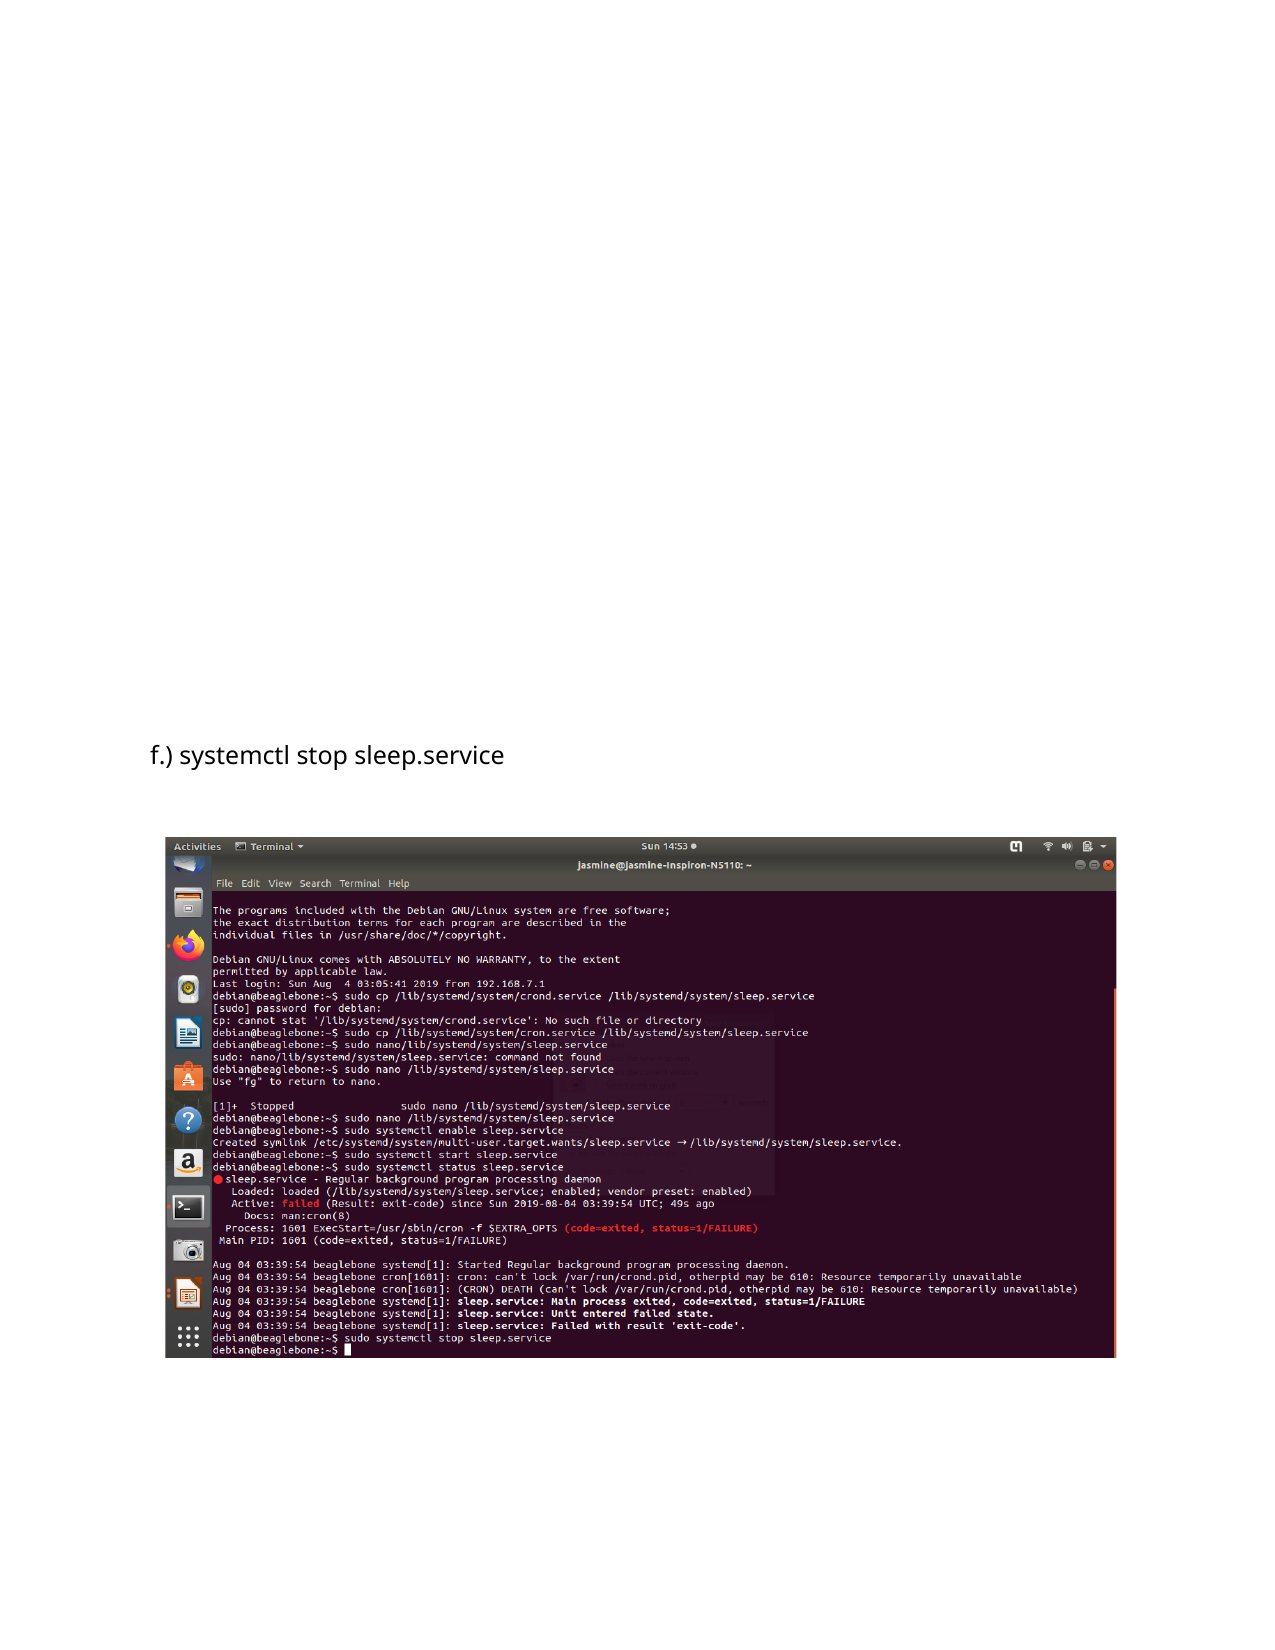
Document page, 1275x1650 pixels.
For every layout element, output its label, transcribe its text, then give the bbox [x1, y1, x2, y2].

text f.) systemctl stop sleep.service [150, 738, 1125, 772]
picture [165, 837, 1117, 1358]
